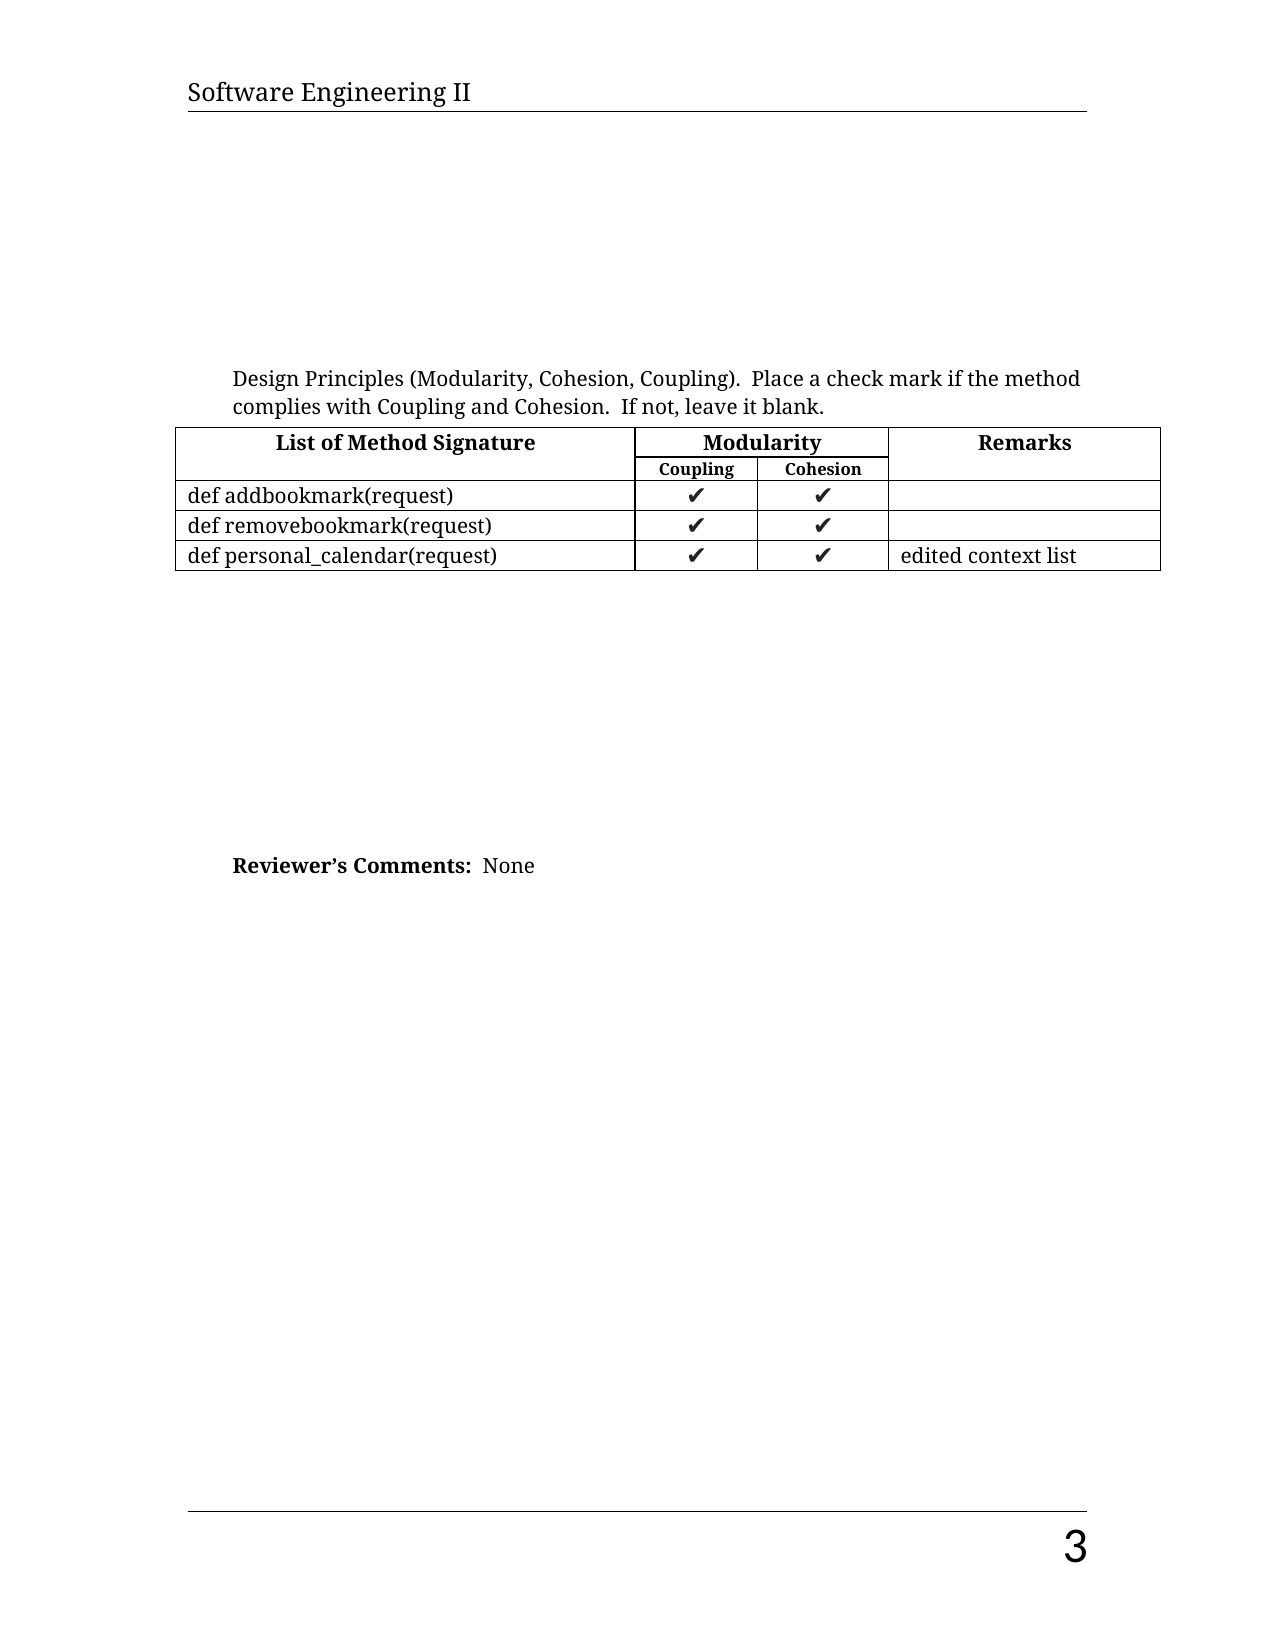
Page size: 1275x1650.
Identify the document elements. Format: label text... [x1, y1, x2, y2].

table_header List of Method Signature [176, 428, 634, 480]
table_cell [889, 481, 1160, 510]
table_header Modularity [636, 428, 888, 456]
table_cell ✔ [758, 511, 888, 540]
table_cell def personal_calendar(request) [176, 541, 634, 569]
table_cell [889, 511, 1160, 540]
table_cell def removebookmark(request) [176, 511, 634, 540]
table_cell ✔ [636, 541, 757, 569]
subtitle Design Principles (Modularity, Cohesion, Coupling). Place a check mark if the method complies with Coupling and Cohesion. If not, leave it blank. [187, 364, 1087, 421]
table_cell ✔ [636, 481, 757, 510]
table_cell ✔ [758, 481, 888, 510]
table_cell ✔ [636, 511, 757, 540]
table_header Remarks [889, 428, 1160, 480]
table_cell Coupling [636, 458, 757, 480]
table_cell edited context list [889, 541, 1160, 569]
table_cell def addbookmark(request) [176, 481, 634, 510]
table_cell Cohesion [758, 458, 888, 480]
subtitle Reviewer’s Comments: None [187, 851, 1087, 918]
table_cell ✔ [758, 541, 888, 569]
